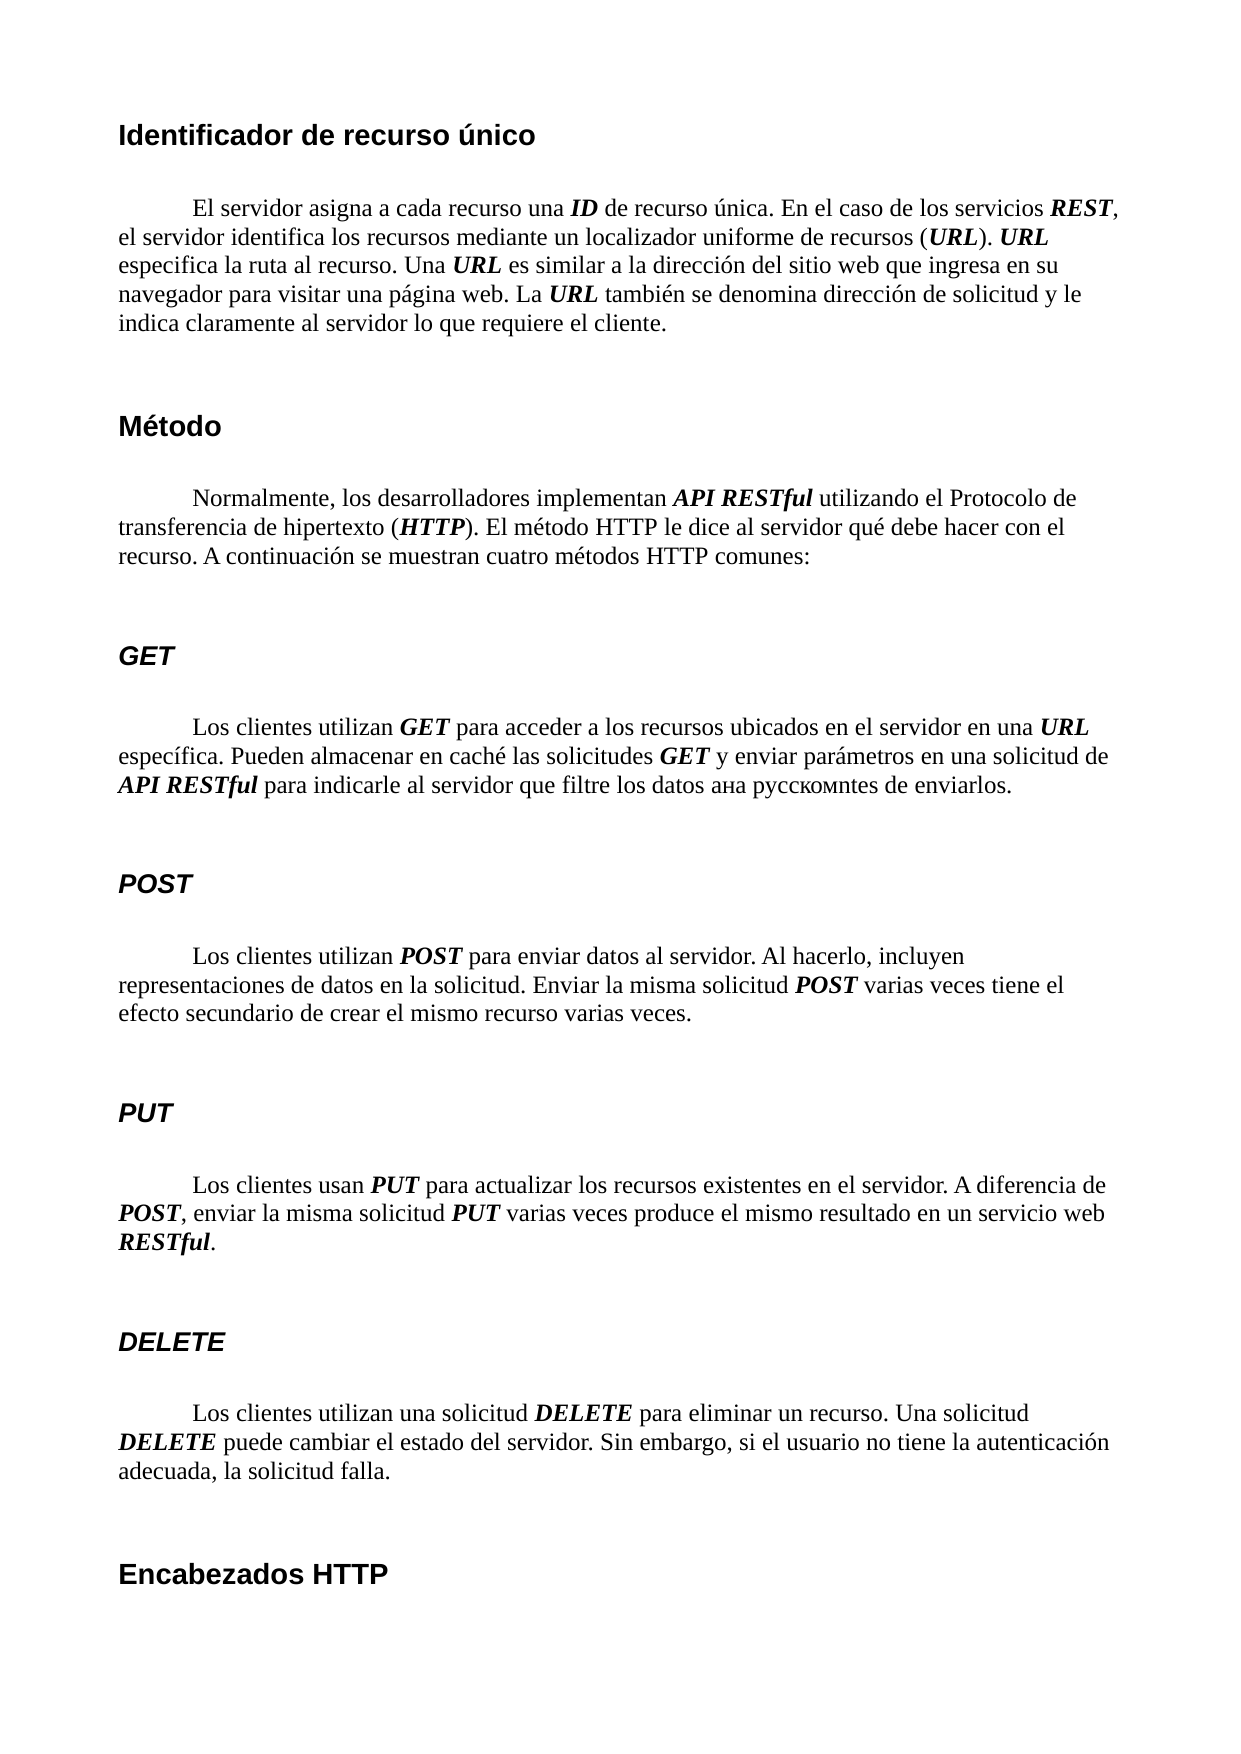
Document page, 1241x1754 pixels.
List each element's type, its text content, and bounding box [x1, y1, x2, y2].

subtitle POST [118, 868, 1122, 900]
text indica claramente al servidor lo que requiere el cliente. [118, 308, 1122, 337]
text Los clientes usan PUT para actualizar los recursos existentes en el servidor. A diferencia de POST, enviar la misma solicitud PUT varias veces produce el mismo resultado en un servicio web RESTful. [118, 1170, 1122, 1256]
subtitle Encabezados HTTP [118, 1557, 1122, 1590]
subtitle PUT [118, 1097, 1122, 1128]
text Los clientes utilizan GET para acceder a los recursos ubicados en el servidor en una URL específica. Pueden almacenar en caché las solicitudes GET y enviar parámetros en una solicitud de API RESTful para indicarle al servidor que filtre los datos aна русскомntes de enviarlos. [118, 712, 1122, 798]
text Los clientes utilizan POST para enviar datos al servidor. Al hacerlo, incluyen representaciones de datos en la solicitud. Enviar la misma solicitud POST varias veces tiene el efecto secundario de crear el mismo recurso varias veces. [118, 941, 1122, 1027]
text El servidor asigna a cada recurso una ID de recurso única. En el caso de los servicios REST, el servidor identifica los recursos mediante un localizador uniforme de recursos (URL). URL especifica la ruta al recurso. Una URL es similar a la dirección del sitio web que ingresa en su navegador para visitar una página web. La URL también se denomina dirección de solicitud y le [118, 193, 1122, 308]
text Normalmente, los desarrolladores implementan API RESTful utilizando el Protocolo de transferencia de hipertexto (HTTP). El método HTTP le dice al servidor qué debe hacer con el recurso. A continuación se muestran cuatro métodos HTTP comunes: [118, 483, 1122, 570]
subtitle GET [118, 640, 1122, 671]
text Los clientes utilizan una solicitud DELETE para eliminar un recurso. Una solicitud DELETE puede cambiar el estado del servidor. Sin embargo, si el usuario no tiene la autenticación adecuada, la solicitud falla. [118, 1398, 1122, 1485]
subtitle DELETE [118, 1326, 1122, 1357]
subtitle Identificador de recurso único [118, 118, 1122, 152]
subtitle Método [118, 409, 1122, 442]
